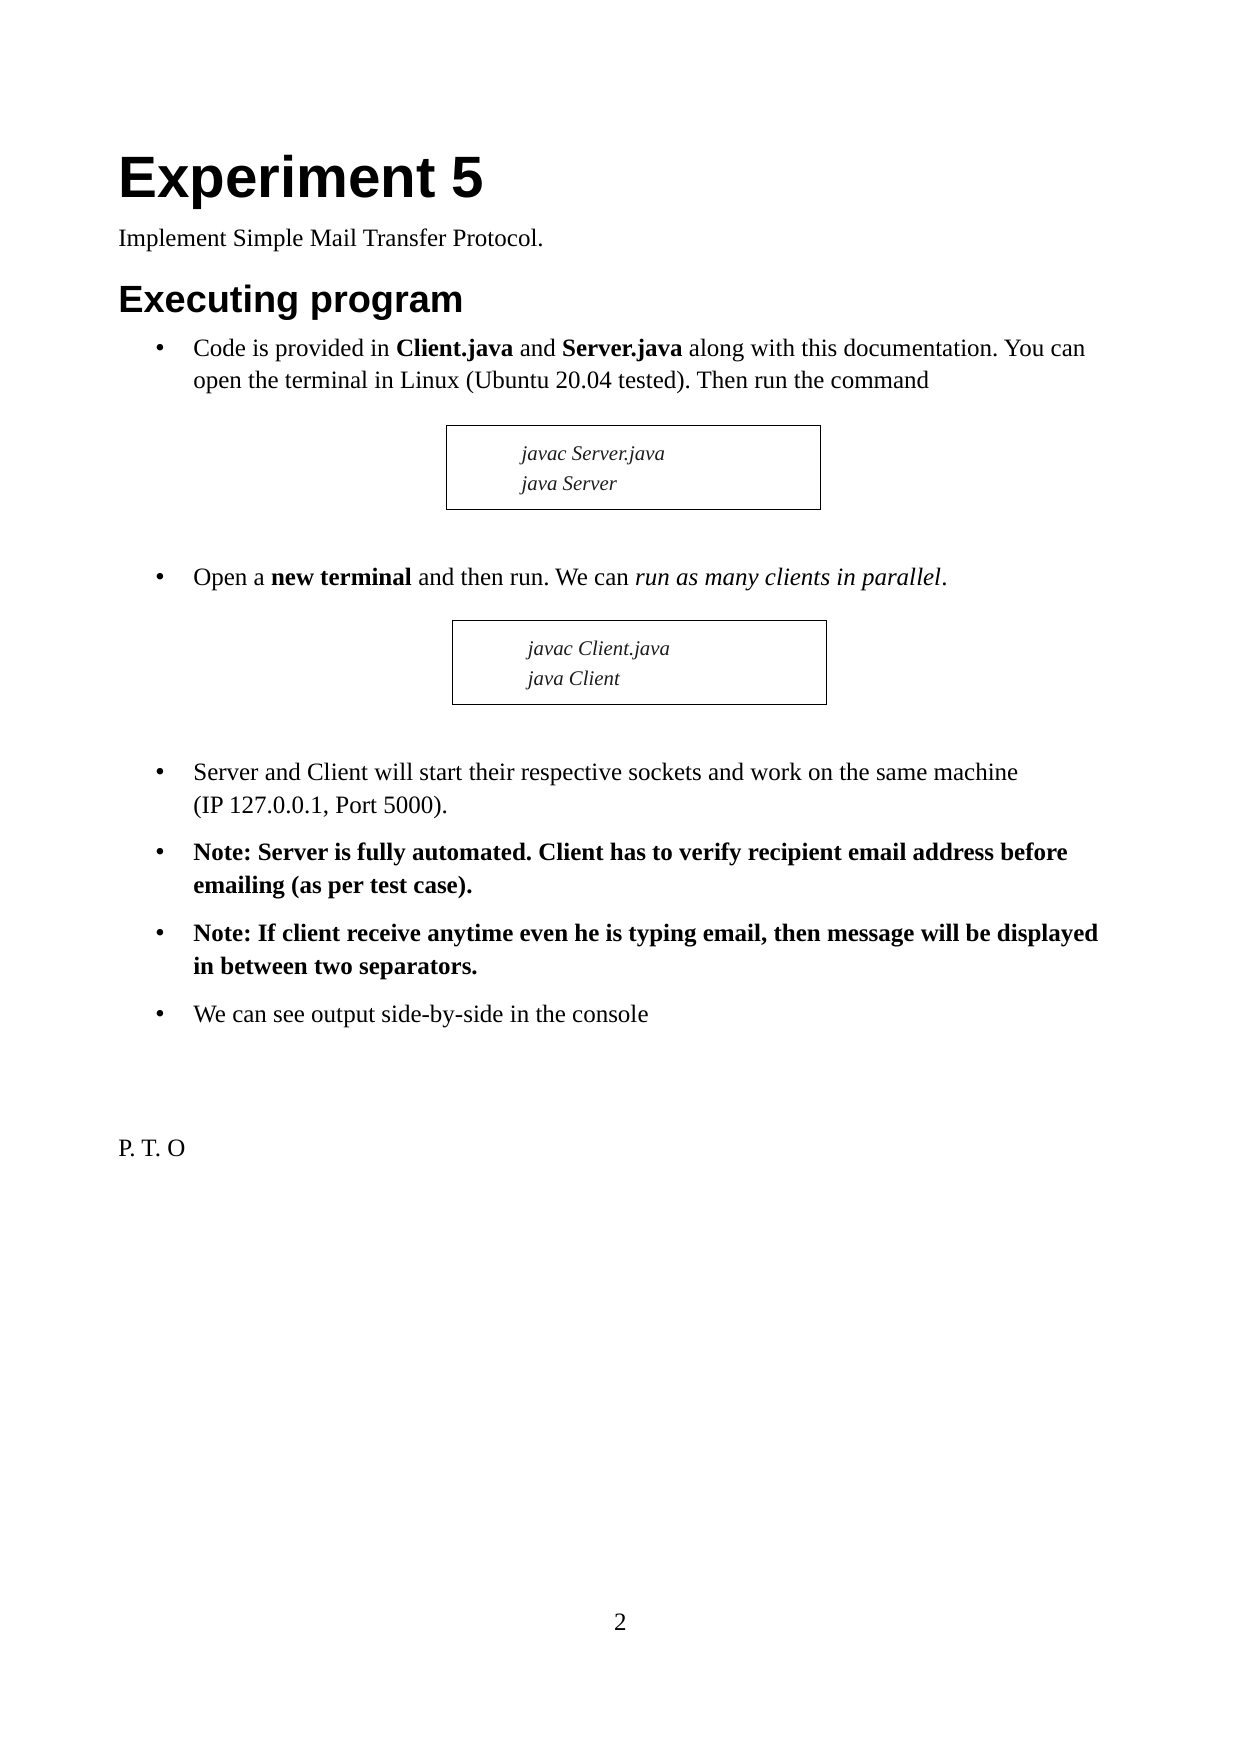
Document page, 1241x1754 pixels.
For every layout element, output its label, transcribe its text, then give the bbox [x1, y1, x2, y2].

list Code is provided in Client.java and Server.java along with this documentation. You can open the terminal in Linux (Ubuntu 20.04 tested). Then run the command [156, 333, 1122, 394]
text P. T. O [118, 1133, 1122, 1161]
list Open a new terminal and then run. We can run as many clients in parallel. [156, 562, 1122, 591]
list We can see output side-by-side in the console [156, 999, 1122, 1027]
title Experiment 5 [118, 143, 1122, 210]
text Implement Simple Mail Transfer Protocol. [118, 223, 1122, 251]
list Server and Client will start their respective sockets and work on the same machine (IP 127.0.0.1, Port 5000). [156, 757, 1122, 819]
list Note: Server is fully automated. Client has to verify recipient email address before emailing (as per test case). [156, 837, 1122, 899]
subtitle Executing program [118, 276, 1122, 320]
list Note: If client receive anytime even he is typing email, then message will be displayed in between two separators. [156, 918, 1122, 980]
